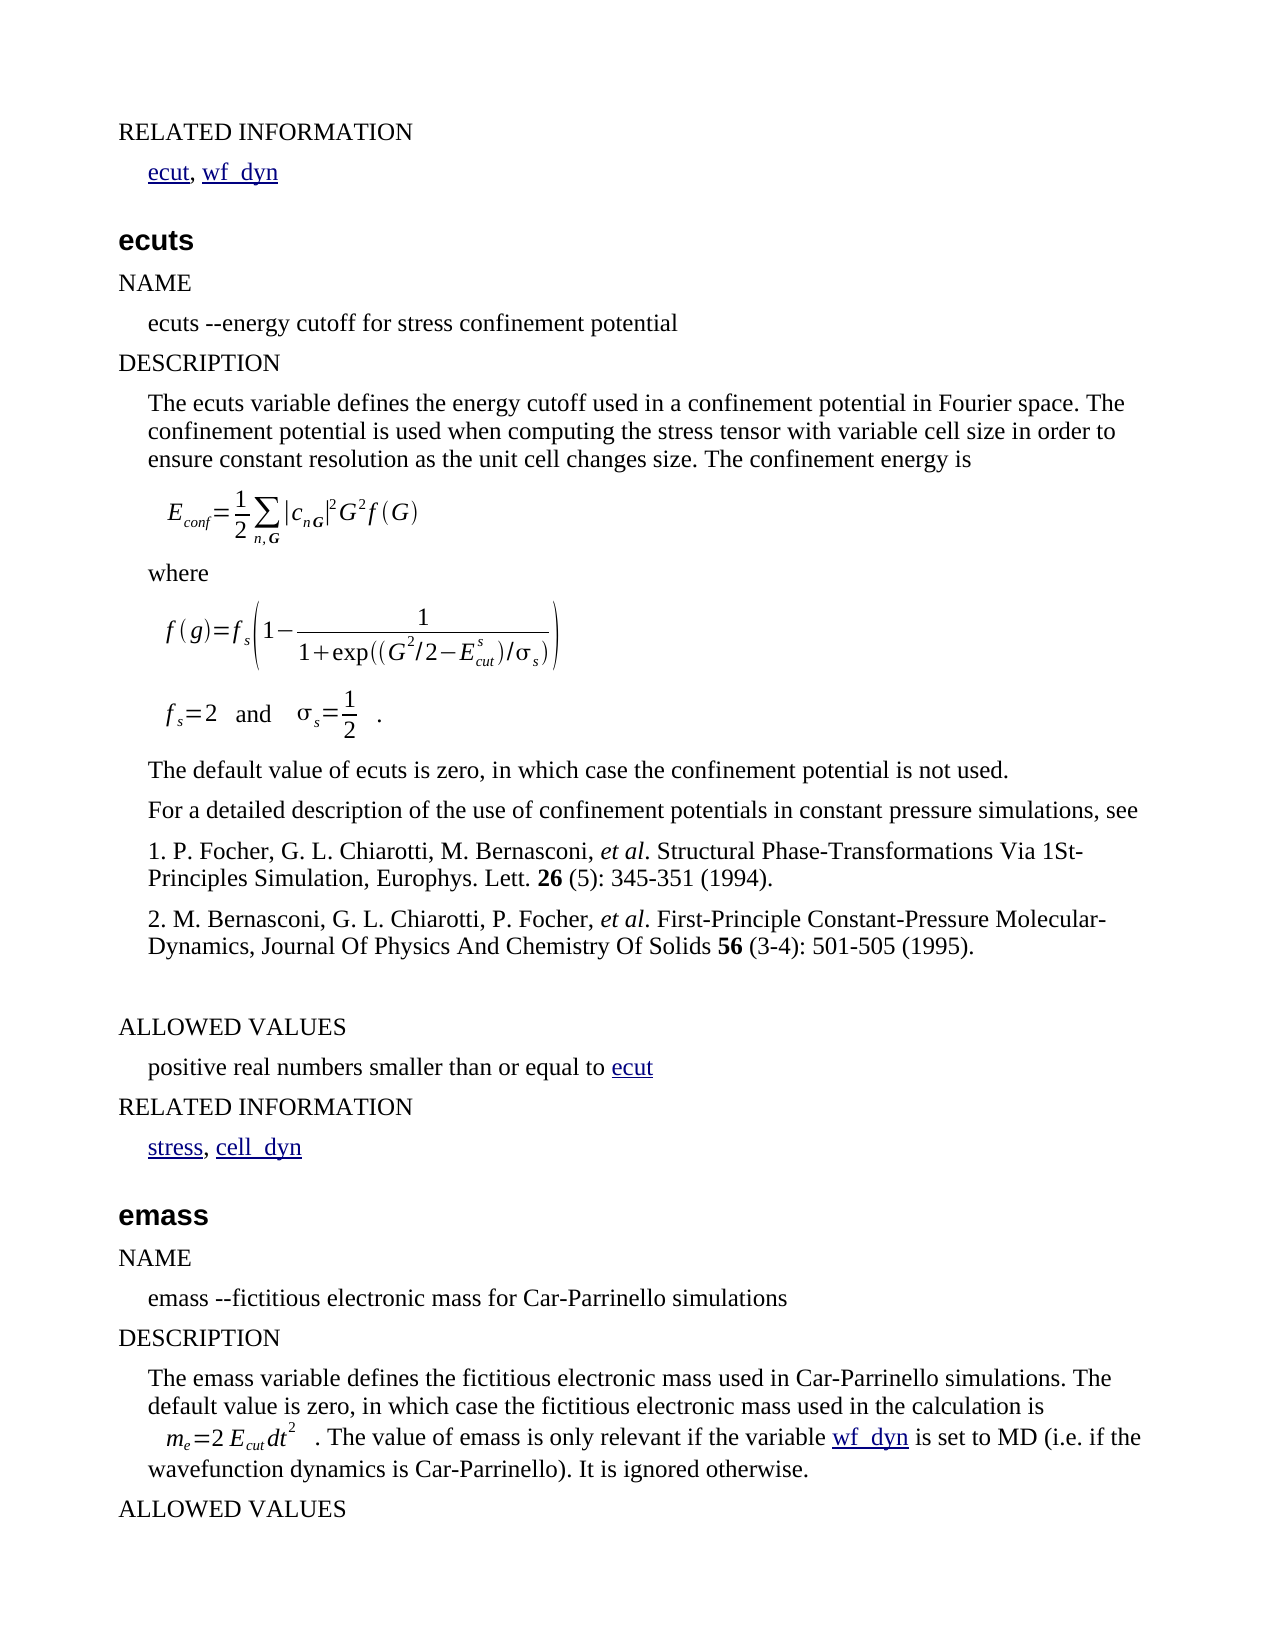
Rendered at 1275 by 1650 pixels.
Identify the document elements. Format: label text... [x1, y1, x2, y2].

text where [148, 559, 1157, 587]
text For a detailed description of the use of confinement potentials in constant pressure simulations, see [148, 797, 1157, 824]
text ecuts --energy cutoff for stress confinement potential [148, 309, 1157, 337]
text RELATED INFORMATION [118, 1093, 1157, 1121]
text ecut, wf_dyn [148, 158, 1157, 186]
text The emass variable defines the fictitious electronic mass used in Car-Parrinello simulations. The default value is zero, in which case the fictitious electronic mass used in the calculation is . The value of emass is only relevant if the variable wf_dyn is set to MD (i.e. if the wavefunction dynamics is Car-Parrinello). It is ignored otherwise. [148, 1364, 1157, 1482]
text DESCRIPTION [118, 349, 1157, 377]
text ALLOWED VALUES [118, 1013, 1157, 1041]
text 2. M. Bernasconi, G. L. Chiarotti, P. Focher, et al. First-Principle Constant-Pressure Molecular-Dynamics, Journal Of Physics And Chemistry Of Solids 56 (3-4): 501-505 (1995). [148, 905, 1157, 960]
text The default value of ecuts is zero, in which case the confinement potential is not used. [148, 756, 1157, 784]
text and . [148, 685, 1157, 744]
subtitle ecuts [118, 223, 1157, 256]
text NAME [118, 269, 1157, 296]
text 1. P. Focher, G. L. Chiarotti, M. Bernasconi, et al. Structural Phase-Transformations Via 1St-Principles Simulation, Europhys. Lett. 26 (5): 345-351 (1994). [148, 837, 1157, 892]
text RELATED INFORMATION [118, 118, 1157, 146]
subtitle emass [118, 1199, 1157, 1231]
text DESCRIPTION [118, 1324, 1157, 1352]
text emass --fictitious electronic mass for Car-Parrinello simulations [148, 1284, 1157, 1312]
text stress, cell_dyn [148, 1133, 1157, 1161]
text ALLOWED VALUES [118, 1495, 1157, 1523]
text positive real numbers smaller than or equal to ecut [148, 1053, 1157, 1081]
text The ecuts variable defines the energy cutoff used in a confinement potential in Fourier space. The confinement potential is used when computing the stress tensor with variable cell size in order to ensure constant resolution as the unit cell changes size. The confinement energy is [148, 389, 1157, 472]
text NAME [118, 1244, 1157, 1271]
